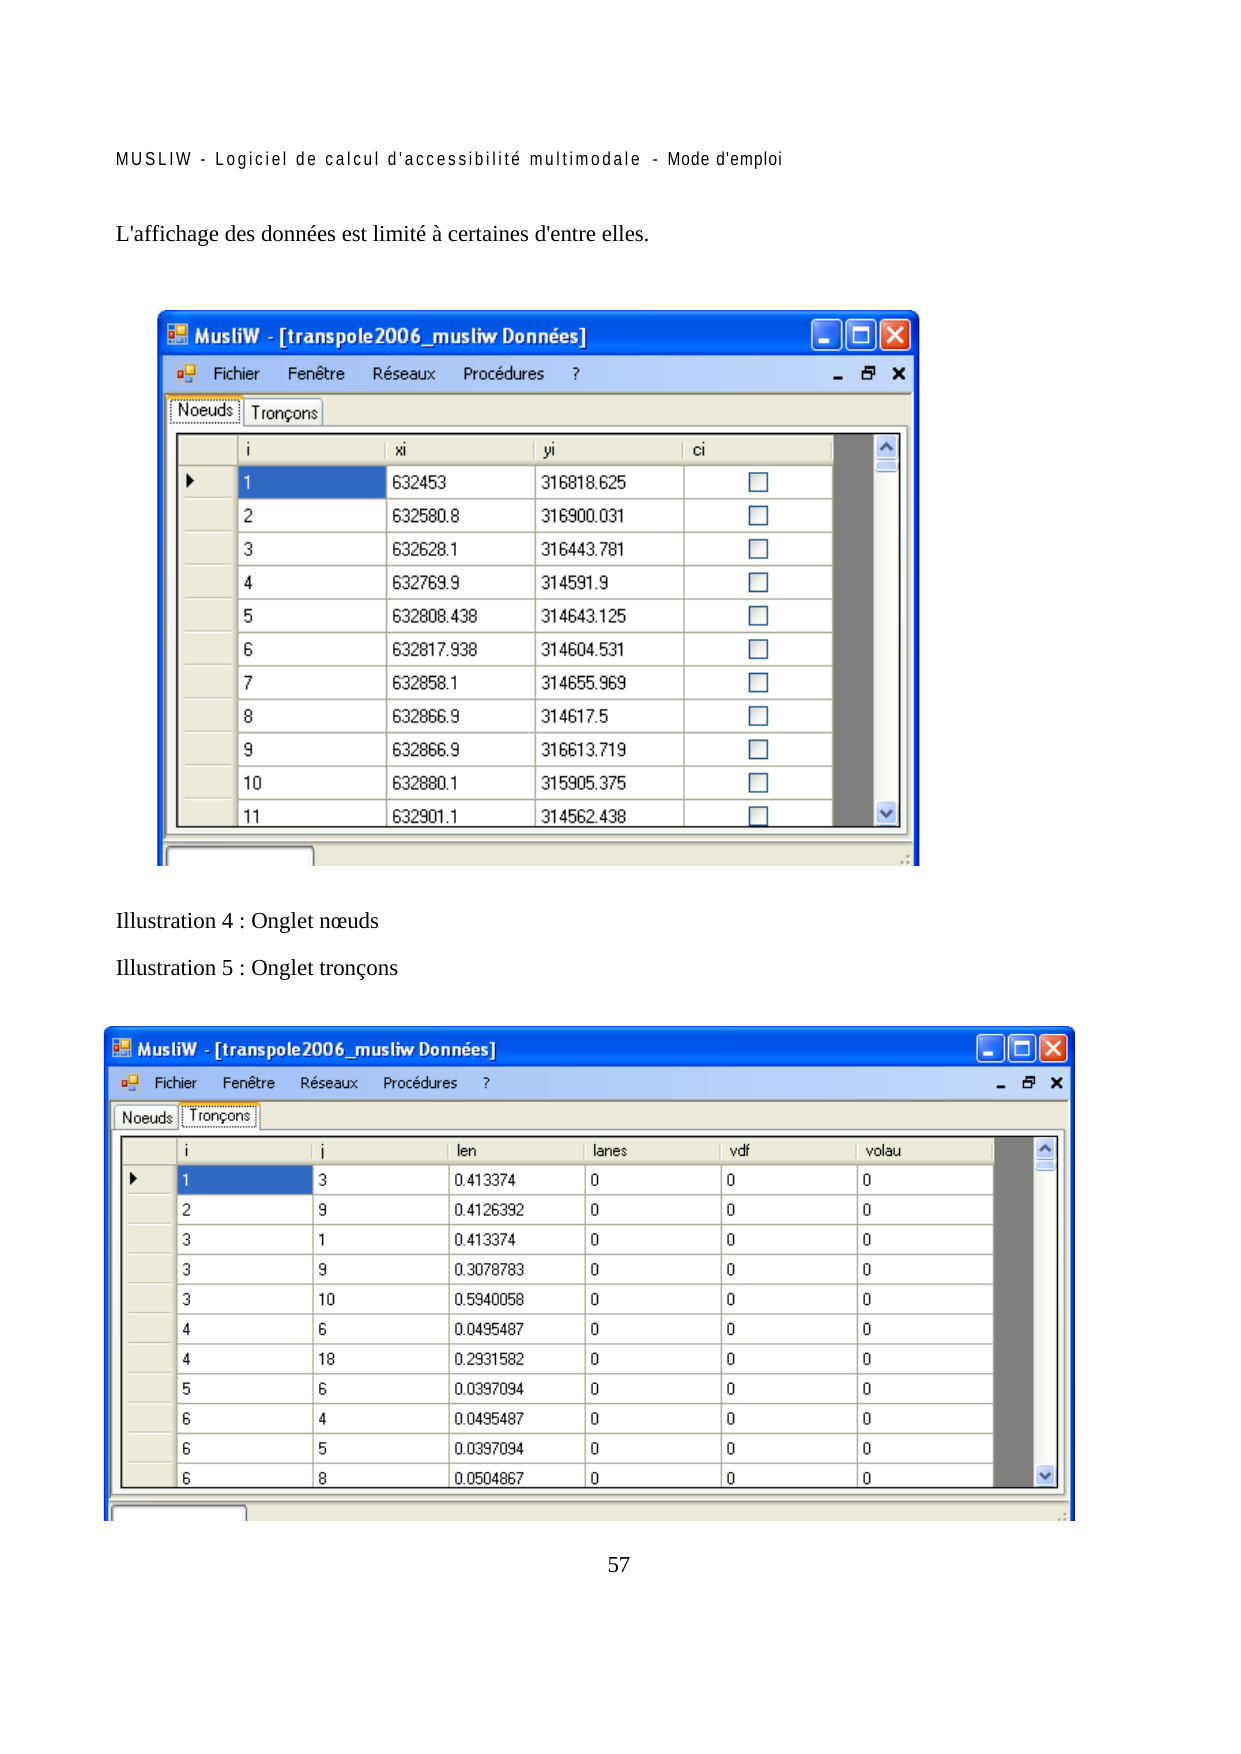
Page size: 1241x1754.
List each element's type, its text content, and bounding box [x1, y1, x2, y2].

text L'affichage des données est limité à certaines d'entre elles. [116, 220, 1122, 247]
text Illustration 5 : Onglet tronçons [116, 954, 1122, 981]
picture [157, 310, 920, 866]
text Illustration 4 : Onglet nœuds [116, 907, 1122, 933]
picture [103, 1026, 1075, 1521]
